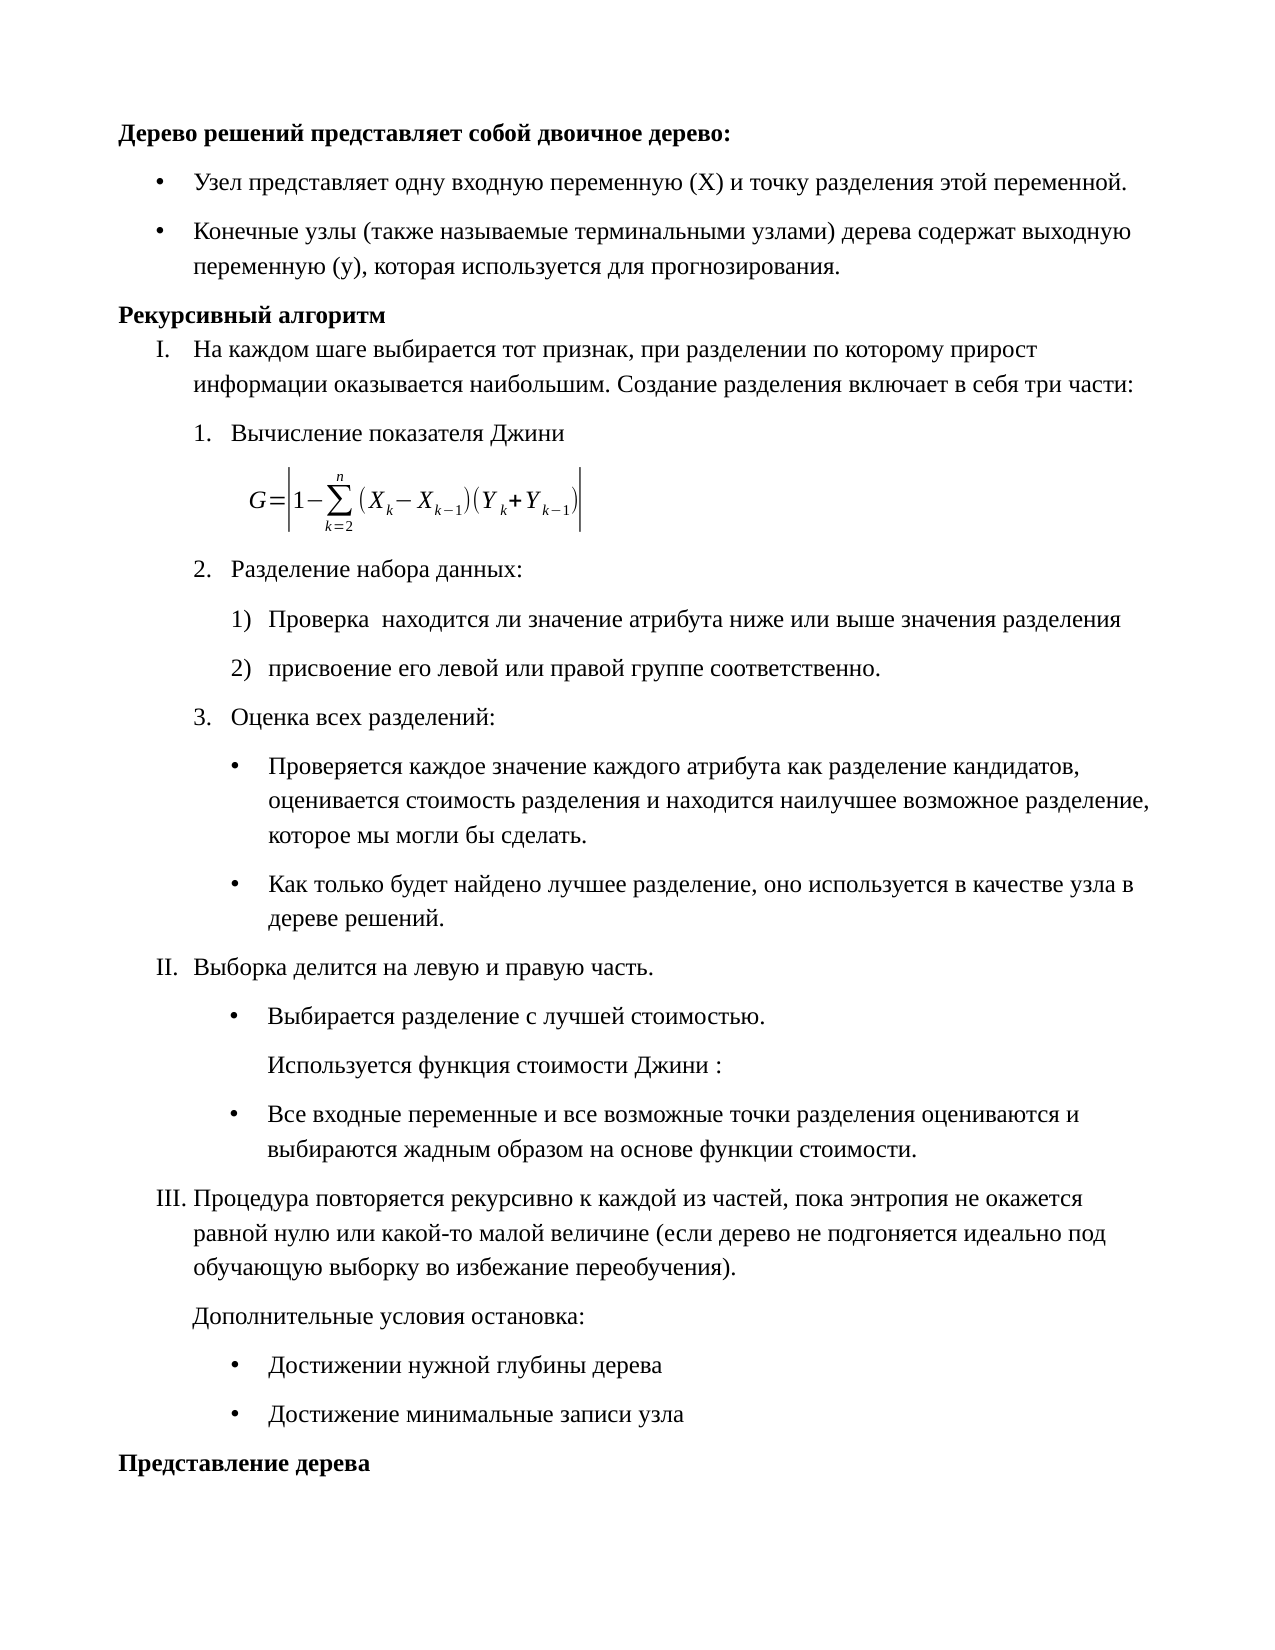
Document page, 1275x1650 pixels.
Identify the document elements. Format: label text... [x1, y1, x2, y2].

list Выборка делится на левую и правую часть. [156, 952, 1157, 981]
text Дополнительные условия остановка: [118, 1301, 1157, 1330]
list Все входные переменные и все возможные точки разделения оцениваются и выбираются жадным образом на основе функции стоимости. [229, 1099, 1157, 1163]
list Как только будет найдено лучшее разделение, оно используется в качестве узла в дереве решений. [231, 869, 1157, 932]
list Используется функция стоимости Джини : [229, 1051, 1157, 1079]
list Выбирается разделение с лучшей стоимостью. [229, 1001, 1157, 1030]
list Проверка находится ли значение атрибута ниже или выше значения разделения [231, 604, 1157, 632]
list Разделение набора данных: [193, 554, 1157, 583]
list Процедура повторяется рекурсивно к каждой из частей, пока энтропия не окажется равной нулю или какой-то малой величине (если дерево не подгоняется идеально под обучающую выборку во избежание переобучения). [156, 1183, 1157, 1281]
text Рекурсивный алгоритм [118, 300, 1157, 328]
list Узел представляет одну входную переменную (X) и точку разделения этой переменной. [156, 167, 1157, 196]
list Оценка всех разделений: [193, 702, 1157, 731]
list На каждом шаге выбирается тот признак, при разделении по которому прирост информации оказывается наибольшим. Создание разделения включает в себя три части: [156, 334, 1157, 397]
list Конечные узлы (также называемые терминальными узлами) дерева содержат выходную переменную (y), которая используется для прогнозирования. [156, 216, 1157, 279]
list Вычисление показателя Джини [193, 418, 1157, 447]
list присвоение его левой или правой группе соответственно. [231, 653, 1157, 681]
list Проверяется каждое значение каждого атрибута как разделение кандидатов, оценивается стоимость разделения и находится наилучшее возможное разделение, которое мы могли бы сделать. [231, 751, 1157, 848]
list Достижении нужной глубины дерева [231, 1350, 1157, 1379]
list Достижение минимальные записи узла [231, 1399, 1157, 1428]
text Представление дерева [118, 1448, 1157, 1477]
text Дерево решений представляет собой двоичное дерево: [118, 118, 1157, 147]
